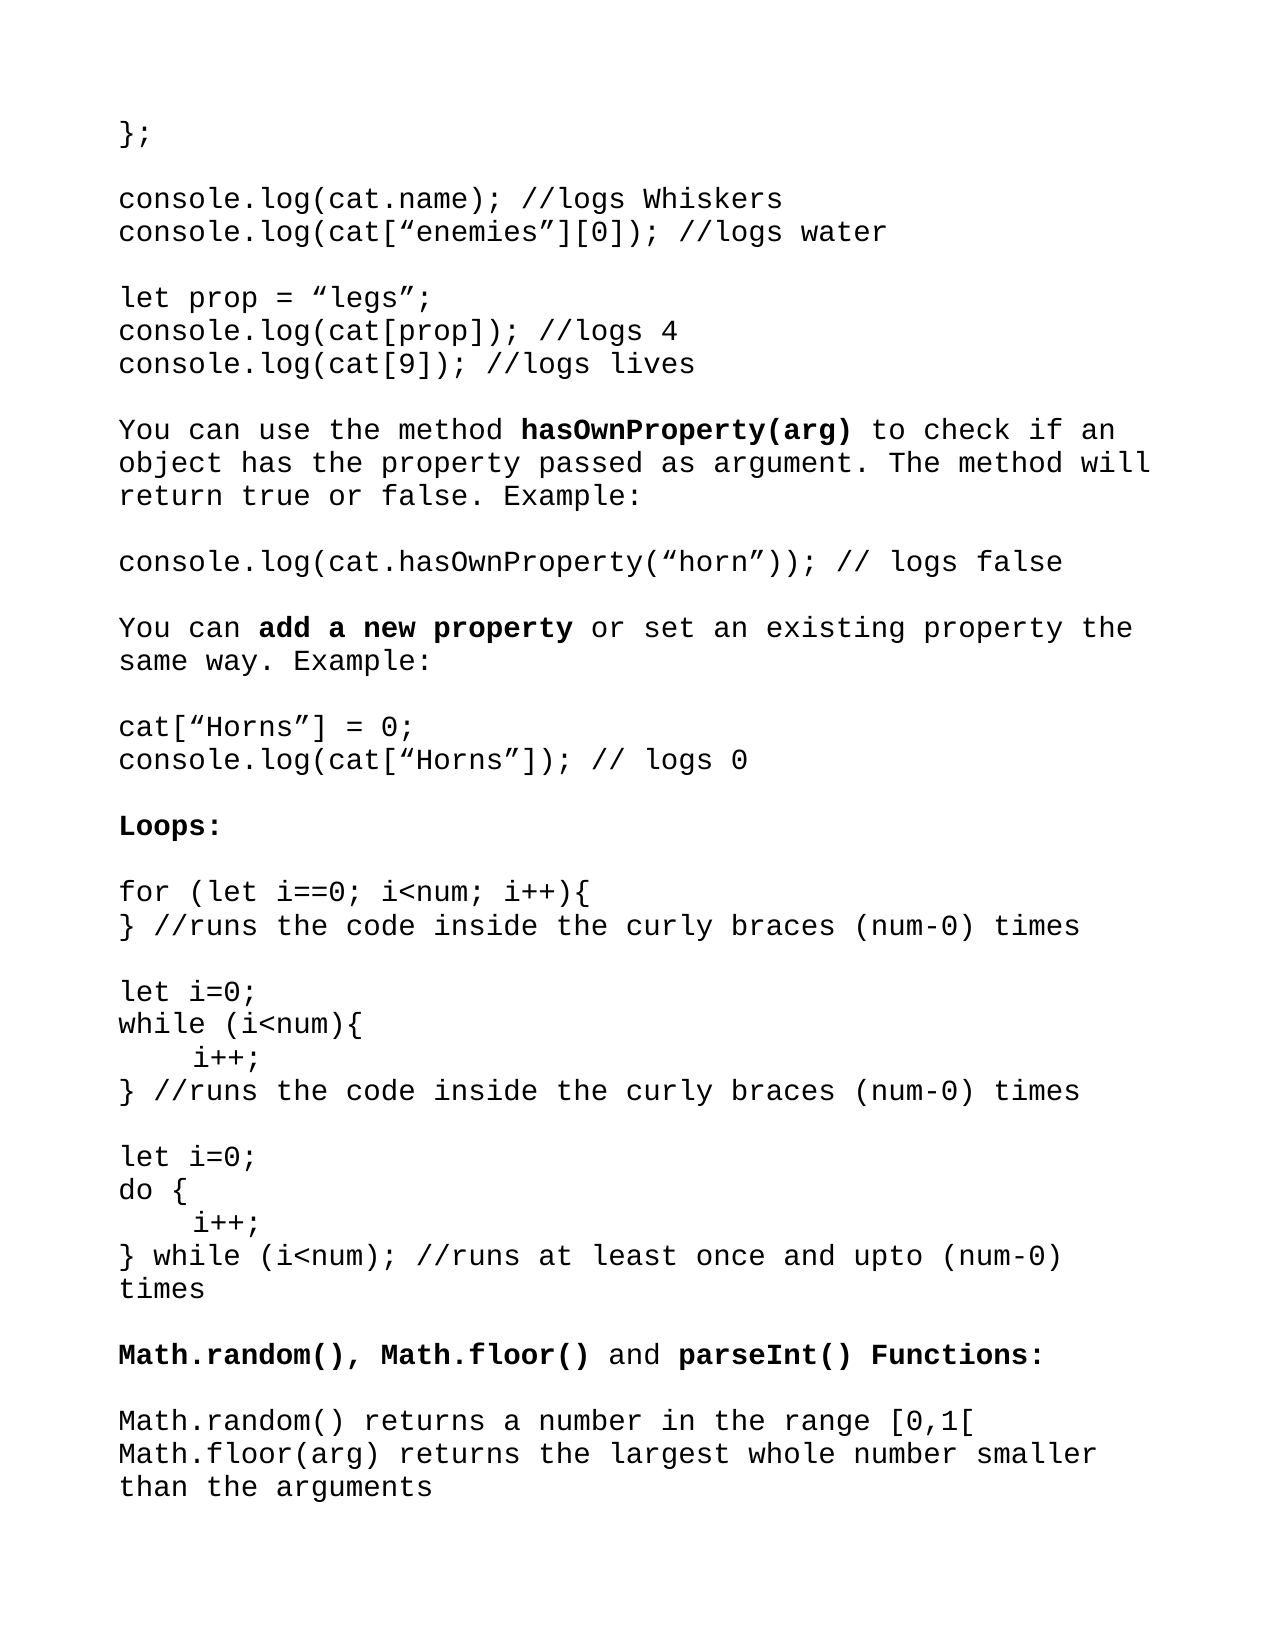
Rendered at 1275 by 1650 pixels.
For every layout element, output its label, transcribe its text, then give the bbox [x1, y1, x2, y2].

text Math.random(), Math.floor() and parseInt() Functions: [118, 1340, 1157, 1373]
text for (let i==0; i<num; i++){ [118, 878, 1157, 911]
text }; [118, 118, 1157, 151]
text } //runs the code inside the curly braces (num-0) times [118, 1076, 1157, 1109]
text Math.floor(arg) returns the largest whole number smaller than the arguments [118, 1439, 1157, 1505]
text i++; [118, 1208, 1157, 1241]
text let i=0; [118, 977, 1157, 1010]
text console.log(cat[“Horns”]); // logs 0 [118, 746, 1157, 778]
text console.log(cat[9]); //logs lives [118, 349, 1157, 382]
text You can add a new property or set an existing property the same way. Example: [118, 613, 1157, 679]
text cat[“Horns”] = 0; [118, 712, 1157, 746]
text let prop = “legs”; [118, 283, 1157, 316]
text console.log(cat.hasOwnProperty(“horn”)); // logs false [118, 547, 1157, 580]
text do { [118, 1175, 1157, 1208]
text i++; [118, 1043, 1157, 1076]
text console.log(cat.name); //logs Whiskers [118, 184, 1157, 217]
text let i=0; [118, 1142, 1157, 1175]
text Loops: [118, 812, 1157, 844]
text } while (i<num); //runs at least once and upto (num-0) times [118, 1241, 1157, 1307]
text console.log(cat[prop]); //logs 4 [118, 316, 1157, 349]
text } //runs the code inside the curly braces (num-0) times [118, 911, 1157, 944]
text while (i<num){ [118, 1010, 1157, 1043]
text You can use the method hasOwnProperty(arg) to check if an object has the property passed as argument. The method will return true or false. Example: [118, 415, 1157, 514]
text Math.random() returns a number in the range [0,1[ [118, 1406, 1157, 1439]
text console.log(cat[“enemies”][0]); //logs water [118, 217, 1157, 250]
